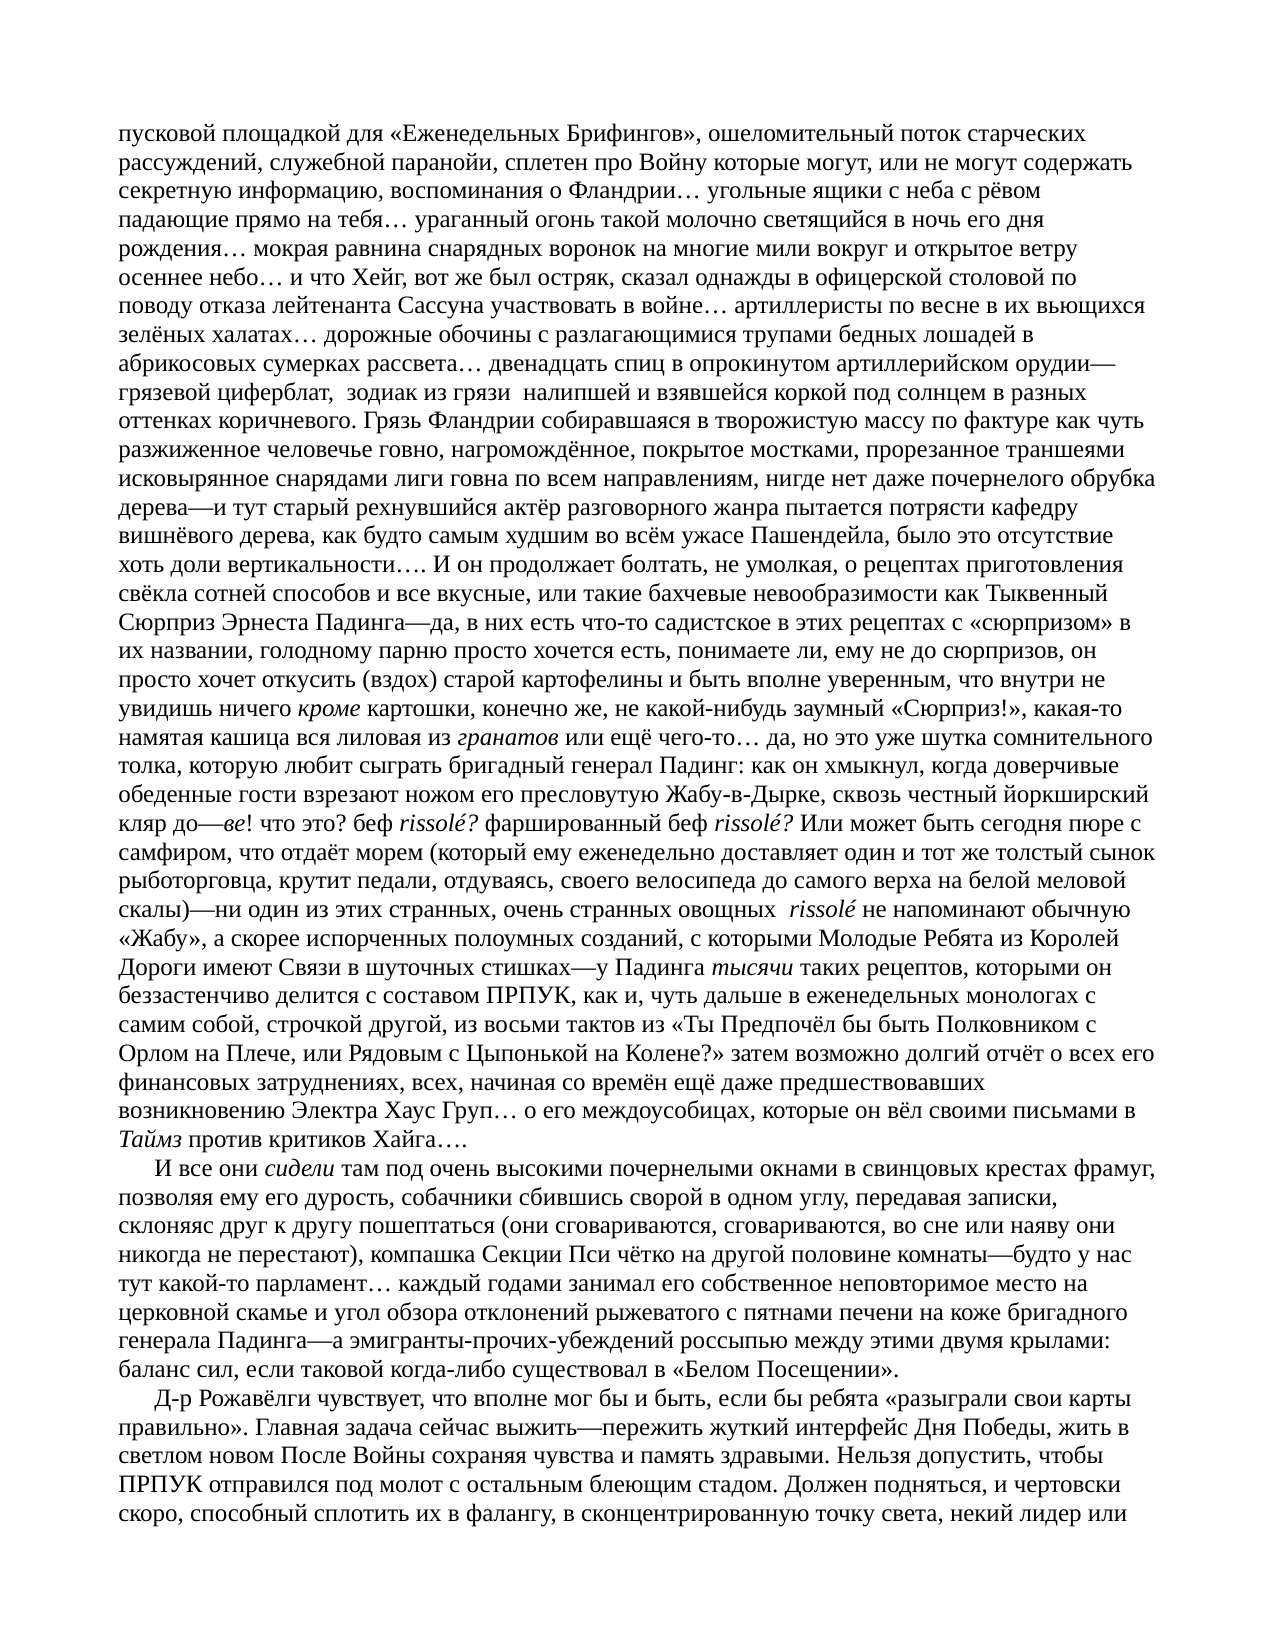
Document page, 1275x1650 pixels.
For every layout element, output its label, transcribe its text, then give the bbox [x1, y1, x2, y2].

text пусковой площадкой для «Еженедельных Брифингов», ошеломительный поток старческих рассуждений, служебной паранойи, сплетен про Войну которые могут, или не могут содержать секретную информацию, воспоминания о Фландрии… угольные ящики с неба с рёвом падающие прямо на тебя… ураганный огонь такой молочно светящийся в ночь его дня рождения… мокрая равнина снарядных воронок на многие мили вокруг и открытое ветру осеннее небо… и что Хейг, вот же был остряк, сказал однажды в офицерской столовой по поводу отказа лейтенанта Сассуна участвовать в войне… артиллеристы по весне в их вьющихся зелёных халатах… дорожные обочины с разлагающимися трупами бедных лошадей в абрикосовых сумерках рассвета… двенадцать спиц в опрокинутом артиллерийском орудии—грязевой циферблат, зодиак из грязи налипшей и взявшейся коркой под солнцем в разных оттенках коричневого. Грязь Фландрии собиравшаяся в творожистую массу по фактуре как чуть разжиженное человечье говно, нагромождённое, покрытое мостками, прорезанное траншеями исковырянное снарядами лиги говна по всем направлениям, нигде нет даже почернелого обрубка дерева—и тут старый рехнувшийся актёр разговорного жанра пытается потрясти кафедру вишнёвого дерева, как будто самым худшим во всём ужасе Пашендейла, было это отсутствие хоть доли вертикальности…. И он продолжает болтать, не умолкая, о рецептах приготовления свёкла сотней способов и все вкусные, или такие бахчевые невообразимости как Тыквенный Сюрприз Эрнеста Падинга—да, в них есть что-то садистское в этих рецептах с «сюрпризом» в их названии, голодному парню просто хочется есть, понимаете ли, ему не до сюрпризов, он просто хочет откусить (вздох) старой картофелины и быть вполне уверенным, что внутри не увидишь ничего кроме картошки, конечно же, не какой-нибудь заумный «Сюрприз!», какая-то намятая кашица вся лиловая из гранатов или ещё чего-то… да, но это уже шутка сомнительного толка, которую любит сыграть бригадный генерал Падинг: как он хмыкнул, когда доверчивые обеденные гости взрезают ножом его пресловутую Жабу-в-Дырке, сквозь честный йоркширский кляр до—ве! что это? беф rissolé? фаршированный беф rissolé? Или может быть сегодня пюре с самфиром, что отдаёт морем (который ему еженедельно доставляет один и тот же толстый сынок рыботорговца, крутит педали, отдуваясь, своего велосипеда до самого верха на белой меловой скалы)—ни один из этих странных, очень странных овощных rissolé не напоминают обычную «Жабу», а скорее испорченных полоумных созданий, с которыми Молодые Ребята из Королей Дороги имеют Связи в шуточных стишках—у Падинга тысячи таких рецептов, которыми он беззастенчиво делится с составом ПРПУК, как и, чуть дальше в еженедельных монологах с самим собой, строчкой другой, из восьми тактов из «Ты Предпочёл бы быть Полковником с Орлом на Плече, или Рядовым с Цыпонькой на Колене?» затем возможно долгий отчёт о всех его финансовых затруднениях, всех, начиная со времён ещё даже предшествовавших возникновению Электра Хаус Груп… о его междоусобицах, которые он вёл своими письмами в Таймз против критиков Хайга…. [118, 118, 1157, 1153]
text Д-р Рожавёлги чувствует, что вполне мог бы и быть, если бы ребята «разыграли свои карты правильно». Главная задача сейчас выжить—пережить жуткий интерфейс Дня Победы, жить в светлом новом После Войны сохраняя чувства и память здравыми. Нельзя допустить, чтобы ПРПУК отправился под молот с остальным блеющим стадом. Должен подняться, и чертовски скоро, способный сплотить их в фалангу, в сконцентрированную точку света, некий лидер или [118, 1383, 1157, 1527]
text И все они сидели там под очень высокими почернелыми окнами в свинцовых крестах фрамуг, позволяя ему его дурость, собачники сбившись сворой в одном углу, передавая записки, склоняяс друг к другу пошептаться (они сговариваются, сговариваются, во сне или наяву они никогда не перестают), компашка Секции Пси чётко на другой половине комнаты—будто у нас тут какой-то парламент… каждый годами занимал его собственное неповторимое место на церковной скамье и угол обзора отклонений рыжеватого с пятнами печени на коже бригадного генерала Падинга—а эмигранты-прочих-убеждений россыпью между этими двумя крылами: баланс сил, если таковой когда-либо существовал в «Белом Посещении». [118, 1153, 1157, 1383]
